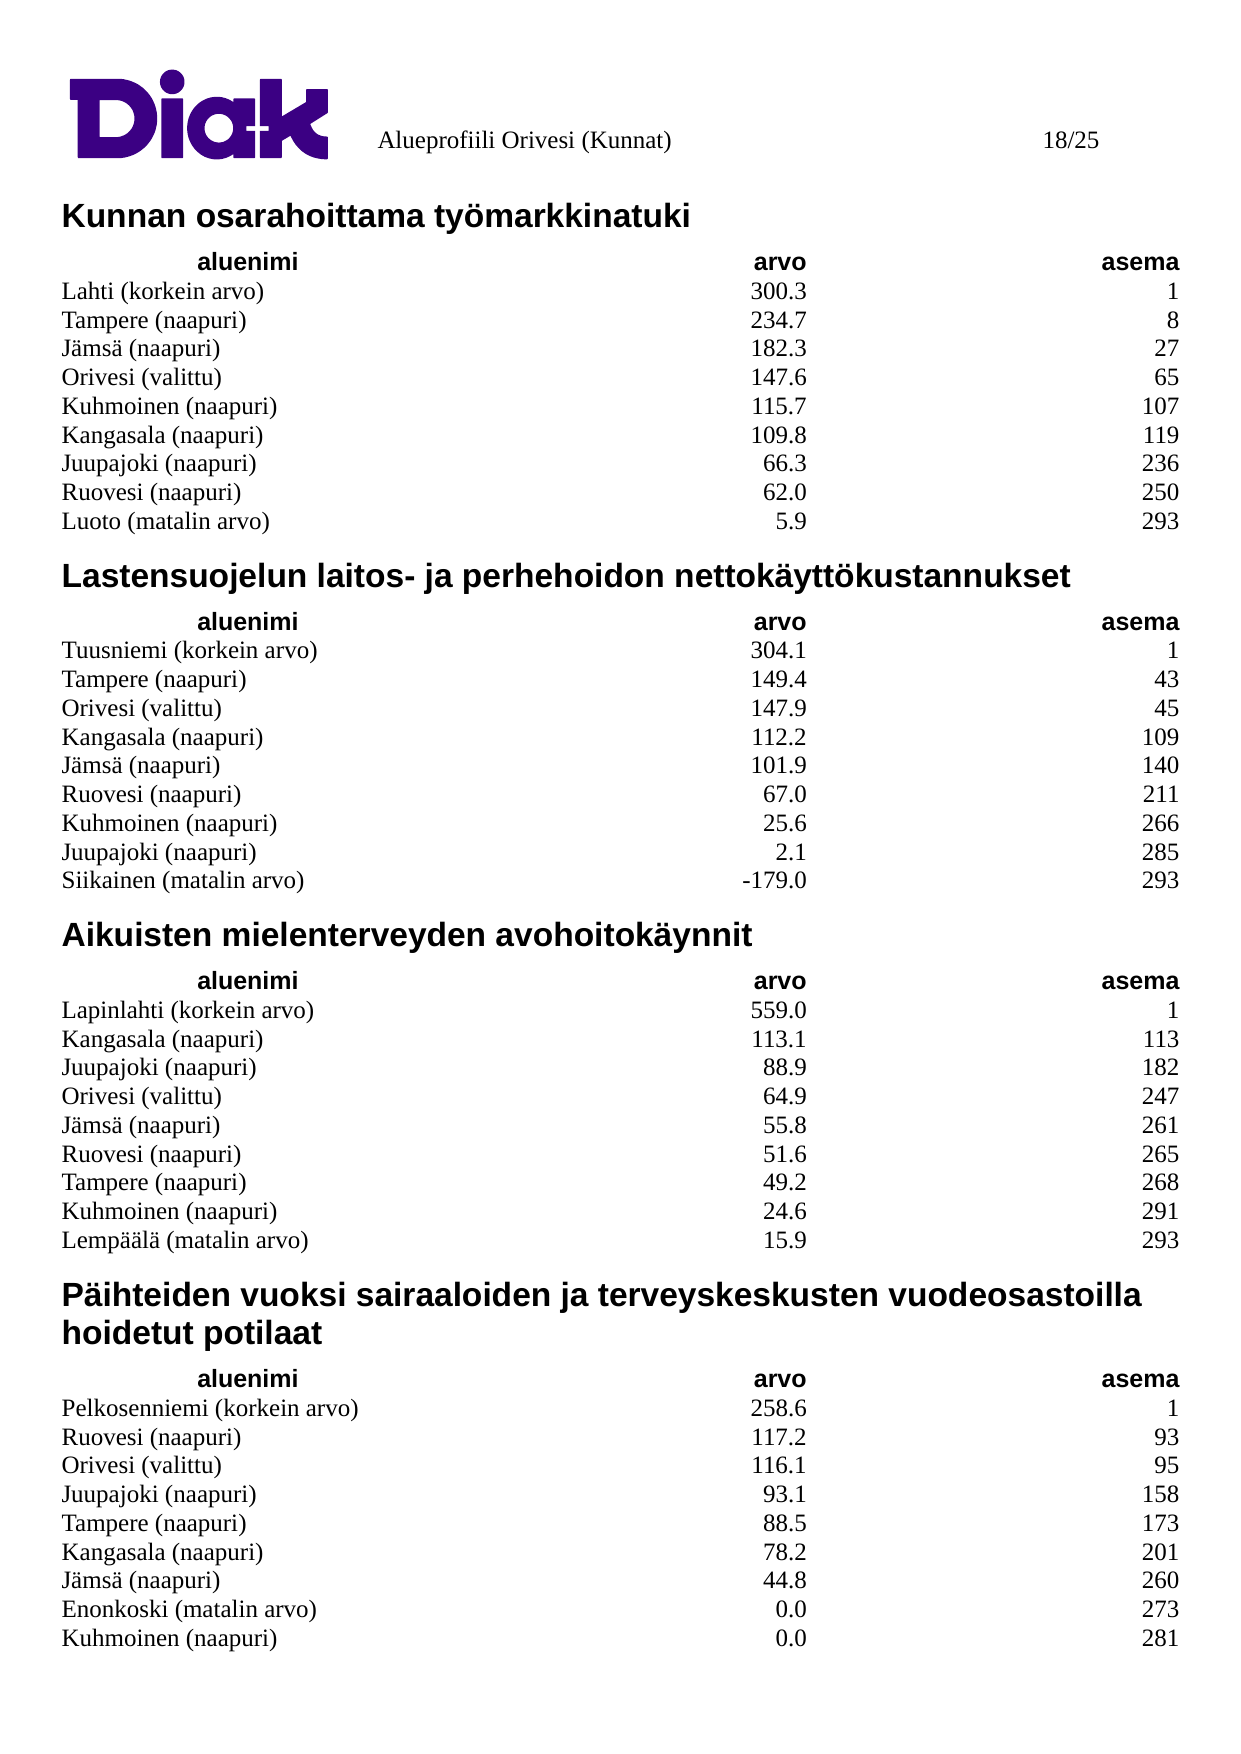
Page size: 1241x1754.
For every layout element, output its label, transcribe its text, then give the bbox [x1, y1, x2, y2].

table_cell Tampere (naapuri) [61, 664, 434, 693]
table_cell Ruovesi (naapuri) [61, 779, 434, 808]
table_cell Kangasala (naapuri) [61, 1537, 434, 1566]
table_cell 113 [806, 1024, 1179, 1052]
table_cell 140 [806, 751, 1179, 779]
table_header aluenimi [61, 966, 434, 995]
table_cell 293 [806, 1225, 1179, 1254]
table_cell 27 [806, 334, 1179, 362]
table_cell 149.4 [434, 664, 806, 693]
table_cell 234.7 [434, 305, 806, 333]
table_cell Orivesi (valittu) [61, 1081, 434, 1110]
table_cell 201 [806, 1537, 1179, 1566]
table_cell 300.3 [434, 276, 806, 305]
table_header asema [806, 247, 1179, 276]
table_cell Ruovesi (naapuri) [61, 477, 434, 506]
table_cell 182 [806, 1053, 1179, 1081]
table_cell 559.0 [434, 995, 806, 1024]
table_cell 265 [806, 1139, 1179, 1167]
table_cell 67.0 [434, 779, 806, 808]
table_cell Lempäälä (matalin arvo) [61, 1225, 434, 1254]
table_header arvo [434, 247, 806, 276]
table_cell Jämsä (naapuri) [61, 1566, 434, 1594]
table_cell 65 [806, 362, 1179, 391]
table_cell 266 [806, 808, 1179, 837]
subtitle Päihteiden vuoksi sairaaloiden ja terveyskeskusten vuodeosastoilla hoidetut potilaat [61, 1274, 1179, 1352]
table_cell 88.9 [434, 1053, 806, 1081]
table_cell Kangasala (naapuri) [61, 420, 434, 448]
table_cell 1 [806, 276, 1179, 305]
table_header asema [806, 1364, 1179, 1393]
table_cell Kangasala (naapuri) [61, 1024, 434, 1052]
table_cell 117.2 [434, 1422, 806, 1451]
table_cell 51.6 [434, 1139, 806, 1167]
table_cell Tampere (naapuri) [61, 1168, 434, 1196]
table_cell 247 [806, 1081, 1179, 1110]
table_cell 261 [806, 1110, 1179, 1139]
table_cell 112.2 [434, 722, 806, 751]
table_header arvo [434, 1364, 806, 1393]
table_cell 2.1 [434, 837, 806, 866]
table_cell Orivesi (valittu) [61, 1451, 434, 1479]
table_cell 147.6 [434, 362, 806, 391]
table_cell 291 [806, 1196, 1179, 1225]
table_cell Kuhmoinen (naapuri) [61, 1196, 434, 1225]
table_cell 109.8 [434, 420, 806, 448]
table_header arvo [434, 966, 806, 995]
table_cell 44.8 [434, 1566, 806, 1594]
table_header aluenimi [61, 607, 434, 636]
table_cell 43 [806, 664, 1179, 693]
table_cell Kuhmoinen (naapuri) [61, 808, 434, 837]
table_cell 24.6 [434, 1196, 806, 1225]
table_cell 25.6 [434, 808, 806, 837]
table_header asema [806, 607, 1179, 636]
table_cell Jämsä (naapuri) [61, 751, 434, 779]
table_cell Ruovesi (naapuri) [61, 1422, 434, 1451]
table_cell -179.0 [434, 866, 806, 894]
table_cell 173 [806, 1508, 1179, 1537]
table_cell 15.9 [434, 1225, 806, 1254]
table_cell 119 [806, 420, 1179, 448]
table_header arvo [434, 607, 806, 636]
table_cell 1 [806, 636, 1179, 664]
table_cell 250 [806, 477, 1179, 506]
table_cell 93.1 [434, 1479, 806, 1508]
table_cell Juupajoki (naapuri) [61, 837, 434, 866]
table_cell Kuhmoinen (naapuri) [61, 391, 434, 420]
subtitle Lastensuojelun laitos- ja perhehoidon nettokäyttökustannukset [61, 556, 1179, 594]
table_cell 78.2 [434, 1537, 806, 1566]
table_cell 293 [806, 506, 1179, 535]
table_cell 1 [806, 1393, 1179, 1422]
table_cell Pelkosenniemi (korkein arvo) [61, 1393, 434, 1422]
table_cell Tampere (naapuri) [61, 1508, 434, 1537]
table_cell 95 [806, 1451, 1179, 1479]
table_cell 88.5 [434, 1508, 806, 1537]
table_cell 258.6 [434, 1393, 806, 1422]
table_cell Luoto (matalin arvo) [61, 506, 434, 535]
table_cell Kuhmoinen (naapuri) [61, 1623, 434, 1652]
table_cell Kangasala (naapuri) [61, 722, 434, 751]
table_cell 293 [806, 866, 1179, 894]
table_cell Orivesi (valittu) [61, 693, 434, 722]
table_cell 55.8 [434, 1110, 806, 1139]
table_cell 268 [806, 1168, 1179, 1196]
table_cell 62.0 [434, 477, 806, 506]
table_cell 147.9 [434, 693, 806, 722]
table_cell 49.2 [434, 1168, 806, 1196]
table_cell Lapinlahti (korkein arvo) [61, 995, 434, 1024]
table_cell 0.0 [434, 1623, 806, 1652]
table_cell 101.9 [434, 751, 806, 779]
table_cell 1 [806, 995, 1179, 1024]
table_cell Jämsä (naapuri) [61, 1110, 434, 1139]
table_cell 113.1 [434, 1024, 806, 1052]
table_cell 0.0 [434, 1594, 806, 1623]
table_cell 182.3 [434, 334, 806, 362]
table_cell Juupajoki (naapuri) [61, 449, 434, 477]
table_cell Orivesi (valittu) [61, 362, 434, 391]
table_header asema [806, 966, 1179, 995]
table_cell Siikainen (matalin arvo) [61, 866, 434, 894]
table_cell 64.9 [434, 1081, 806, 1110]
table_cell 45 [806, 693, 1179, 722]
table_cell 273 [806, 1594, 1179, 1623]
table_cell 93 [806, 1422, 1179, 1451]
table_cell 8 [806, 305, 1179, 333]
table_cell 281 [806, 1623, 1179, 1652]
table_cell 66.3 [434, 449, 806, 477]
table_header aluenimi [61, 247, 434, 276]
table_cell 304.1 [434, 636, 806, 664]
table_cell 211 [806, 779, 1179, 808]
table_cell Enonkoski (matalin arvo) [61, 1594, 434, 1623]
table_cell 285 [806, 837, 1179, 866]
table_cell Tuusniemi (korkein arvo) [61, 636, 434, 664]
table_header aluenimi [61, 1364, 434, 1393]
table_cell 236 [806, 449, 1179, 477]
table_cell 107 [806, 391, 1179, 420]
table_cell 115.7 [434, 391, 806, 420]
subtitle Kunnan osarahoittama työmarkkinatuki [61, 196, 1179, 235]
table_cell Lahti (korkein arvo) [61, 276, 434, 305]
table_cell 260 [806, 1566, 1179, 1594]
table_cell Jämsä (naapuri) [61, 334, 434, 362]
table_cell 5.9 [434, 506, 806, 535]
table_cell Juupajoki (naapuri) [61, 1479, 434, 1508]
table_cell Tampere (naapuri) [61, 305, 434, 333]
table_cell Ruovesi (naapuri) [61, 1139, 434, 1167]
table_cell 158 [806, 1479, 1179, 1508]
table_cell Juupajoki (naapuri) [61, 1053, 434, 1081]
table_cell 109 [806, 722, 1179, 751]
table_cell 116.1 [434, 1451, 806, 1479]
subtitle Aikuisten mielenterveyden avohoitokäynnit [61, 915, 1179, 954]
